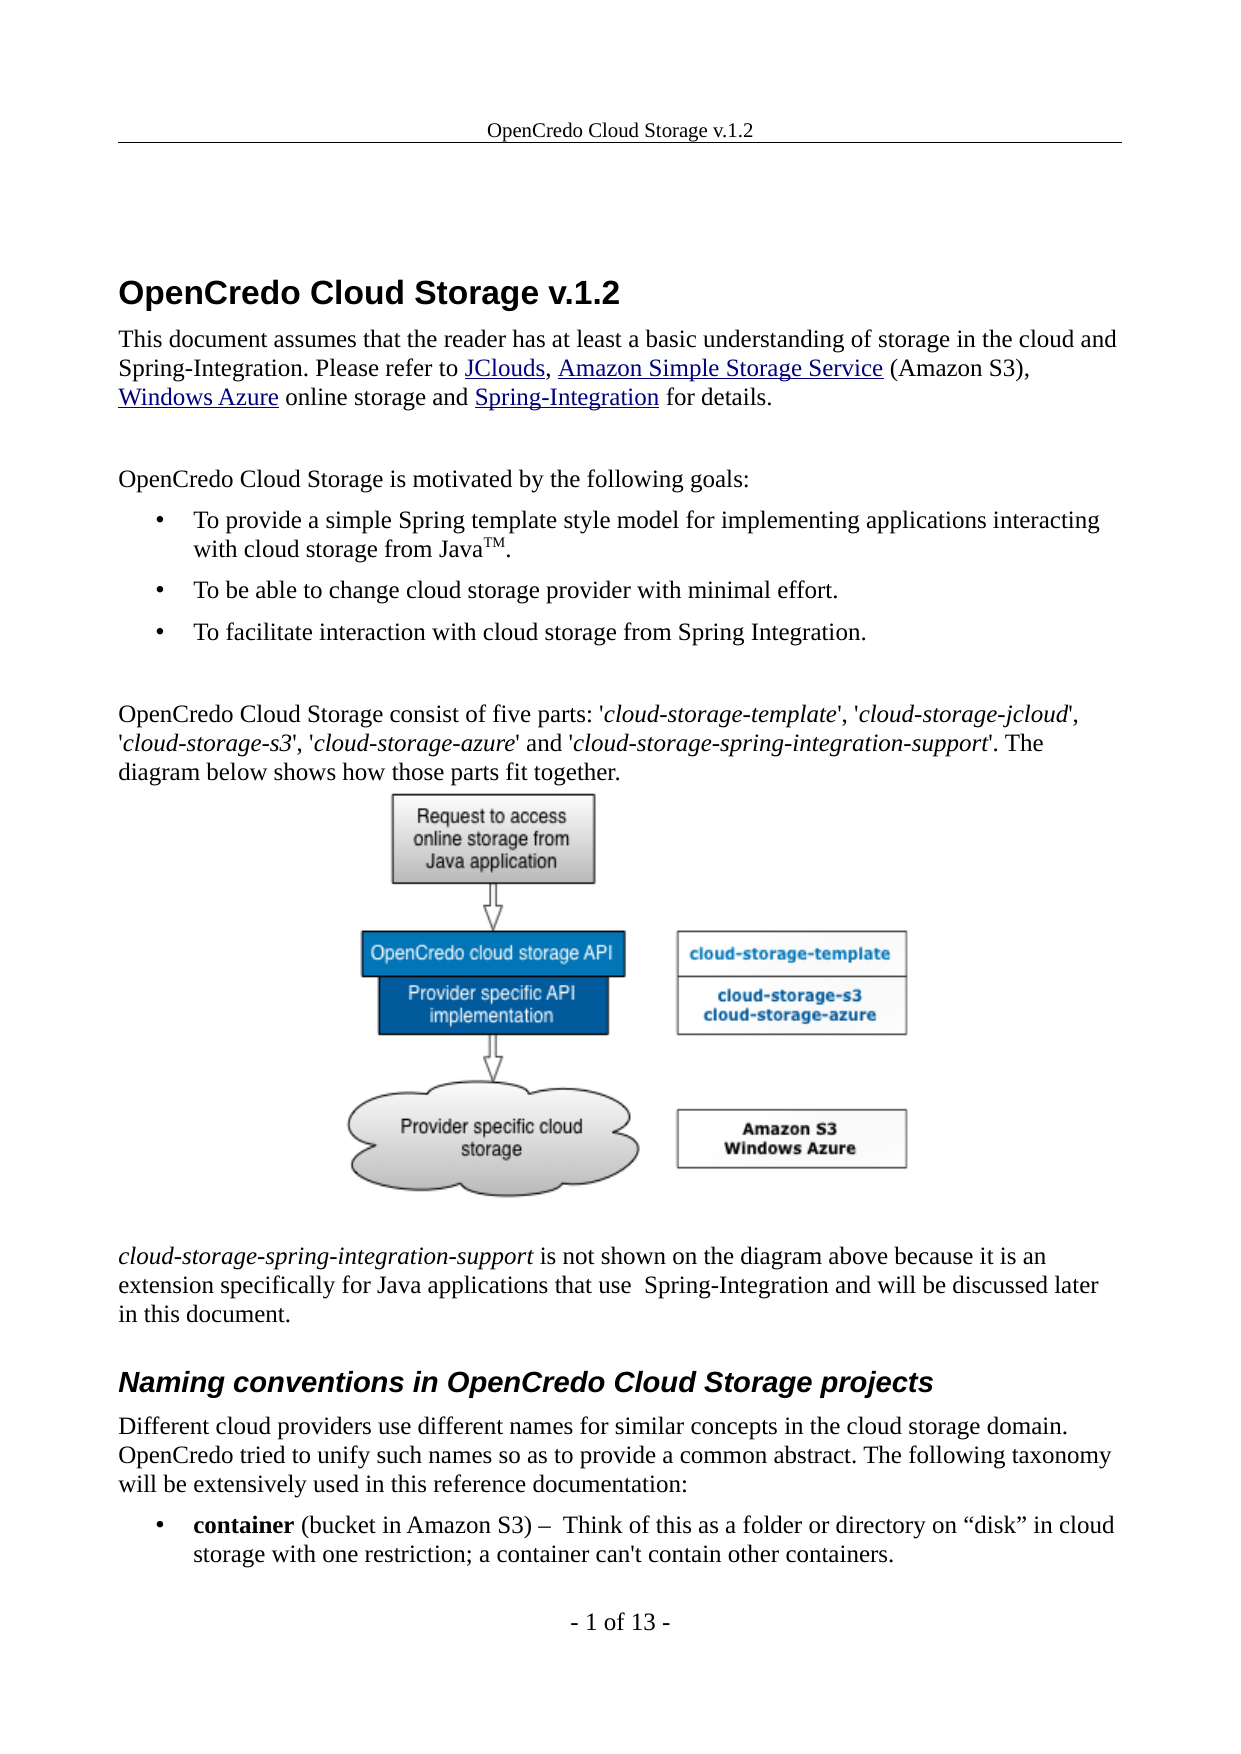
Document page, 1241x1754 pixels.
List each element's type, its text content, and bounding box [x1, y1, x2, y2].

list container (bucket in Amazon S3) – Think of this as a folder or directory on “disk” in cloud storage with one restriction; a container can't contain other containers. [156, 1510, 1122, 1567]
list To facilitate interaction with cloud storage from Spring Integration. [156, 617, 1122, 645]
text cloud-storage-spring-integration-support is not shown on the diagram above because it is an extension specifically for Java applications that use Spring-Integration and will be discussed later in this document. [118, 1241, 1122, 1328]
subtitle Naming conventions in OpenCredo Cloud Storage projects [118, 1365, 1122, 1399]
text OpenCredo Cloud Storage is motivated by the following goals: [118, 464, 1122, 493]
text Different cloud providers use different names for similar concepts in the cloud storage domain. OpenCredo tried to unify such names so as to provide a common abstract. The following taxonomy will be extensively used in this reference documentation: [118, 1411, 1122, 1497]
list To be able to change cloud storage provider with minimal effort. [156, 575, 1122, 604]
text OpenCredo Cloud Storage consist of five parts: 'cloud-storage-template', 'cloud-storage-jcloud', 'cloud-storage-s3', 'cloud-storage-azure' and 'cloud-storage-spring-integration-support'. The diagram below shows how those parts fit together. [118, 699, 1122, 785]
list To provide a simple Spring template style model for implementing applications interacting with cloud storage from JavaTM. [156, 505, 1122, 563]
subtitle OpenCredo Cloud Storage v.1.2 [118, 273, 1122, 312]
subtitle ­ [118, 197, 1122, 235]
picture [332, 792, 908, 1201]
text This document assumes that the reader has at least a basic understanding of storage in the cloud and Spring-Integration. Please refer to JClouds, Amazon Simple Storage Service (Amazon S3), Windows Azure online storage and Spring-Integration for details. [118, 324, 1122, 410]
